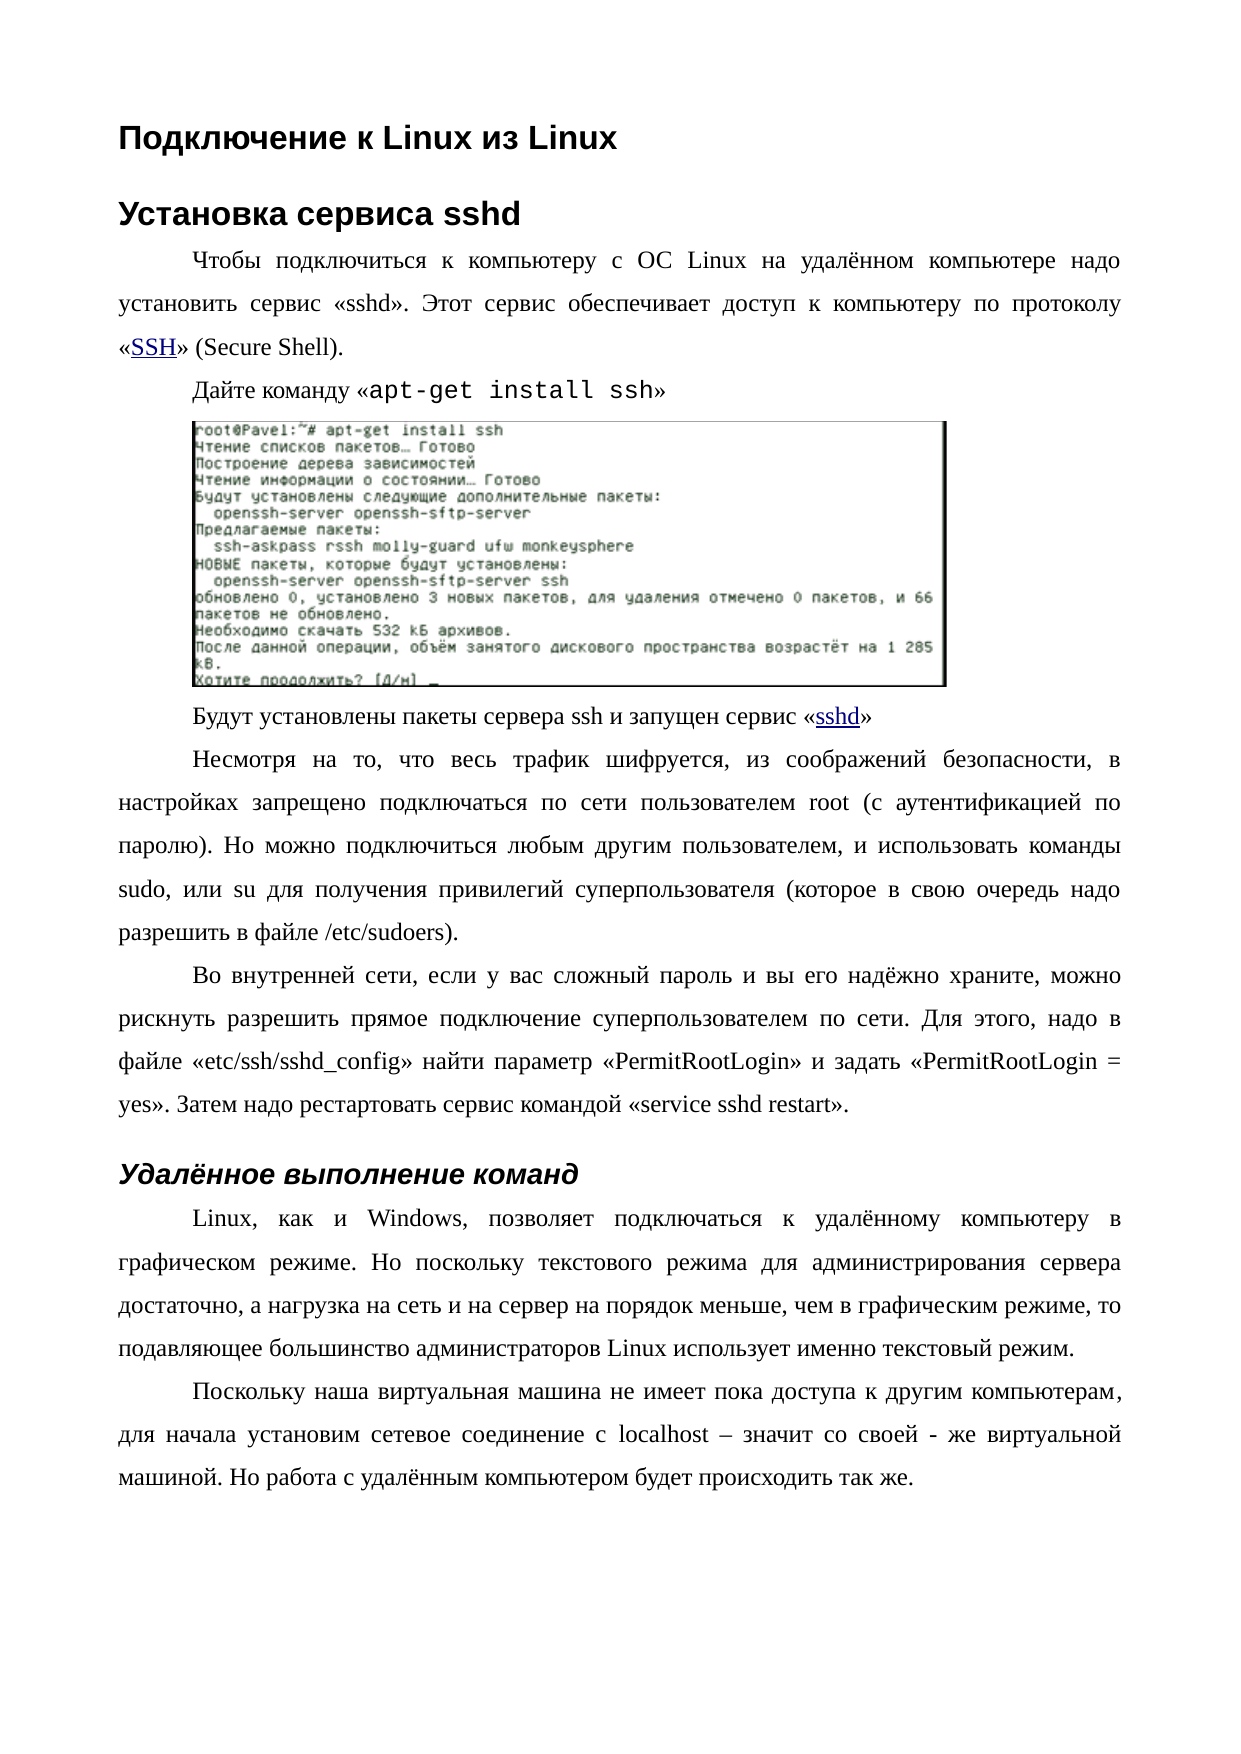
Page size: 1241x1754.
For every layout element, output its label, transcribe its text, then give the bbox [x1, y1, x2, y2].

subtitle Удалённое выполнение команд [118, 1157, 1122, 1191]
text Поскольку наша виртуальная машина не имеет пока доступа к другим компьютерам, для начала установим сетевое соединение с localhost – значит со своей - же виртуальной машиной. Но работа с удалённым компьютером будет происходить так же. [118, 1376, 1122, 1491]
text Несмотря на то, что весь трафик шифруется, из соображений безопасности, в настройках запрещено подключаться по сети пользователем root (с аутентификацией по паролю). Но можно подключиться любым другим пользователем, и использовать команды sudo, или su для получения привилегий суперпользователя (которое в свою очередь надо разрешить в файле /etc/sudoers). [118, 744, 1122, 946]
text Чтобы подключиться к компьютеру с ОС Linux на удалённом компьютере надо установить сервис «sshd». Этот сервис обеспечивает доступ к компьютеру по протоколу «SSH» (Secure Shell). [118, 245, 1122, 360]
text Будут установлены пакеты сервера ssh и запущен сервис «sshd» [118, 701, 1122, 730]
subtitle Установка сервиса sshd [118, 194, 1122, 233]
picture [192, 421, 947, 687]
text Linux, как и Windows, позволяет подключаться к удалённому компьютеру в графическом режиме. Но поскольку текстового режима для администрирования сервера достаточно, а нагрузка на сеть и на сервер на порядок меньше, чем в графическим режиме, то подавляющее большинство администраторов Linux использует именно текстовый режим. [118, 1203, 1122, 1362]
text Во внутренней сети, если у вас сложный пароль и вы его надёжно храните, можно рискнуть разрешить прямое подключение суперпользователем по сети. Для этого, надо в файле «etc/ssh/sshd_config» найти параметр «PermitRootLogin» и задать «PermitRootLogin = yes». Затем надо рестартовать сервис командой «service sshd restart». [118, 960, 1122, 1118]
subtitle Подключение к Linux из Linux [118, 118, 1122, 157]
text Дайте команду «apt-get install ssh» [118, 375, 1122, 406]
